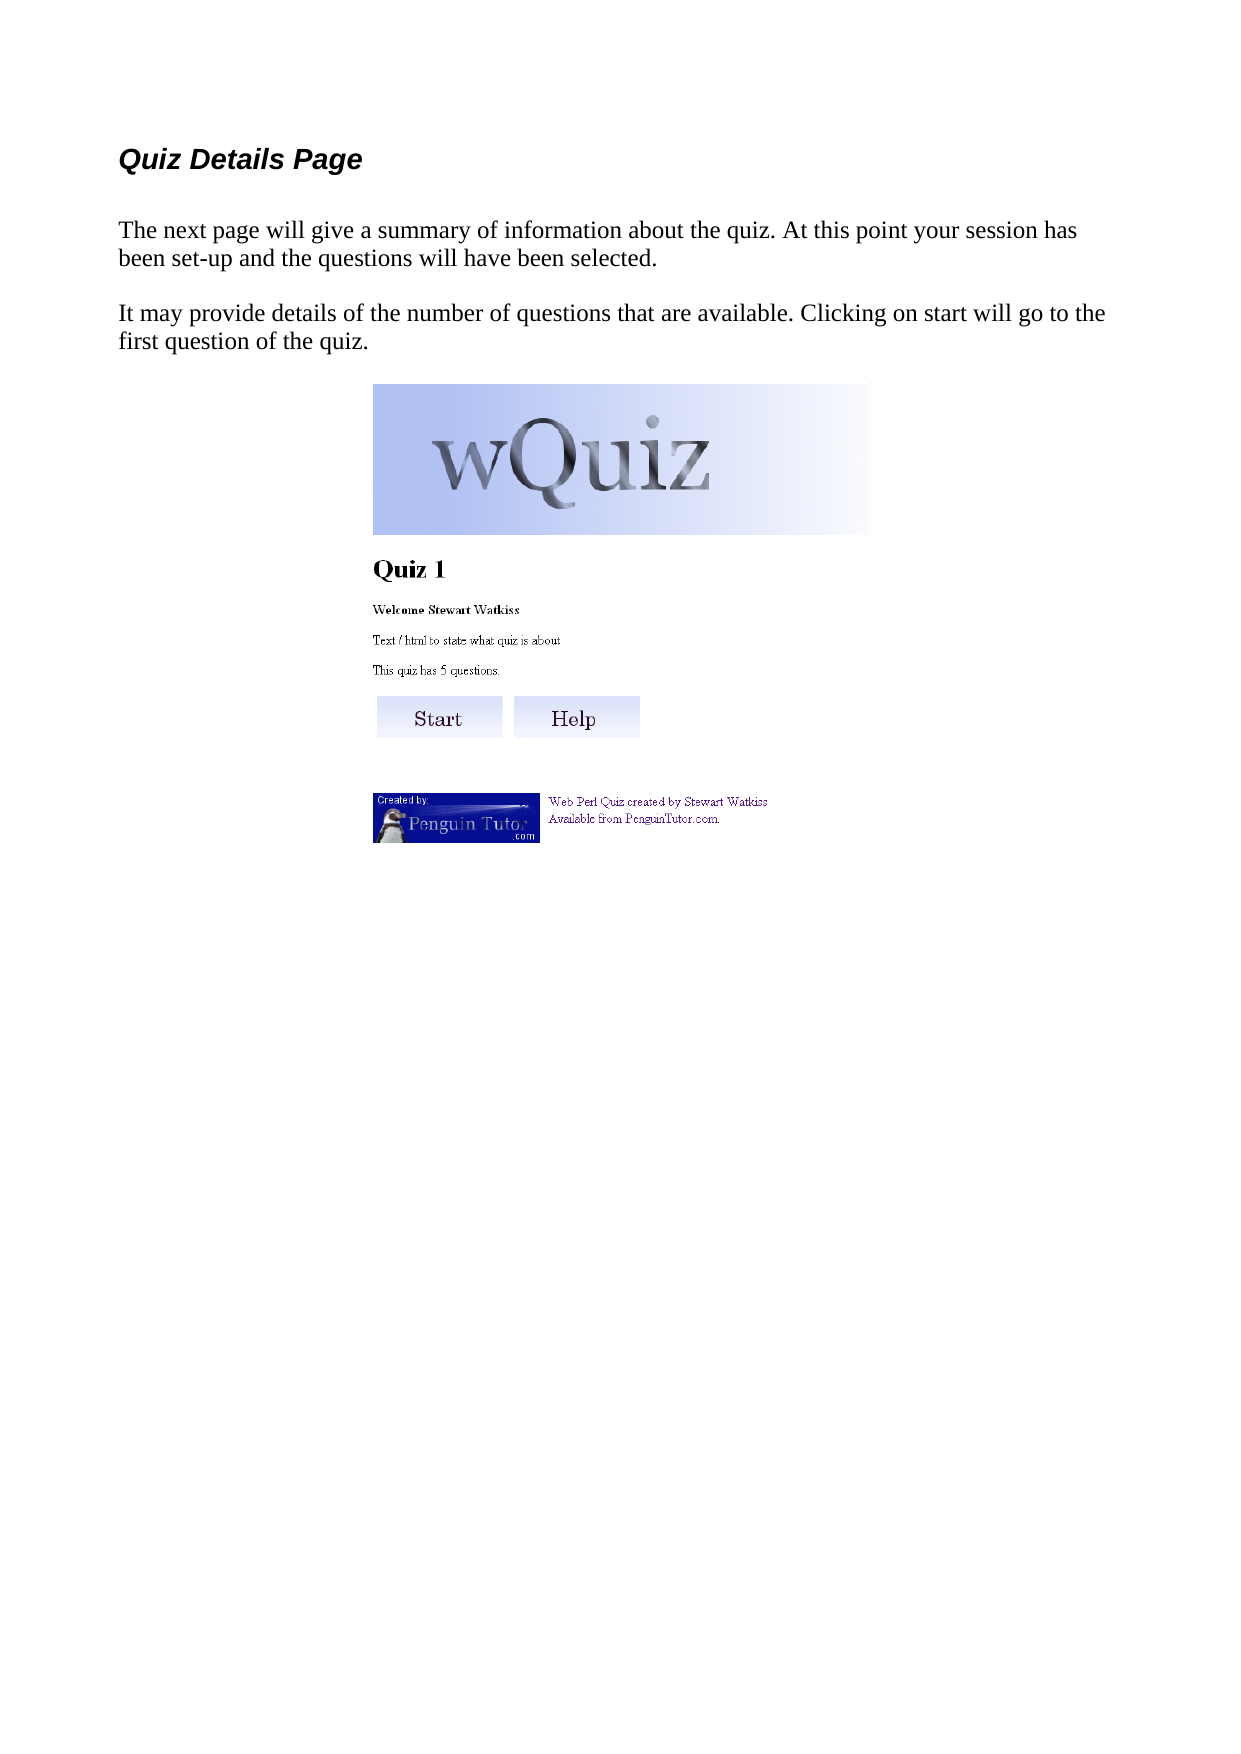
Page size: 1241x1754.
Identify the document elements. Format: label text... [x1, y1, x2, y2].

text It may provide details of the number of questions that are available. Clicking on start will go to the first question of the quiz. [118, 299, 1122, 354]
picture [369, 382, 871, 968]
subtitle Quiz Details Page [118, 143, 1122, 176]
text The next page will give a summary of information about the quiz. At this point your session has been set-up and the questions will have been selected. [118, 216, 1122, 271]
